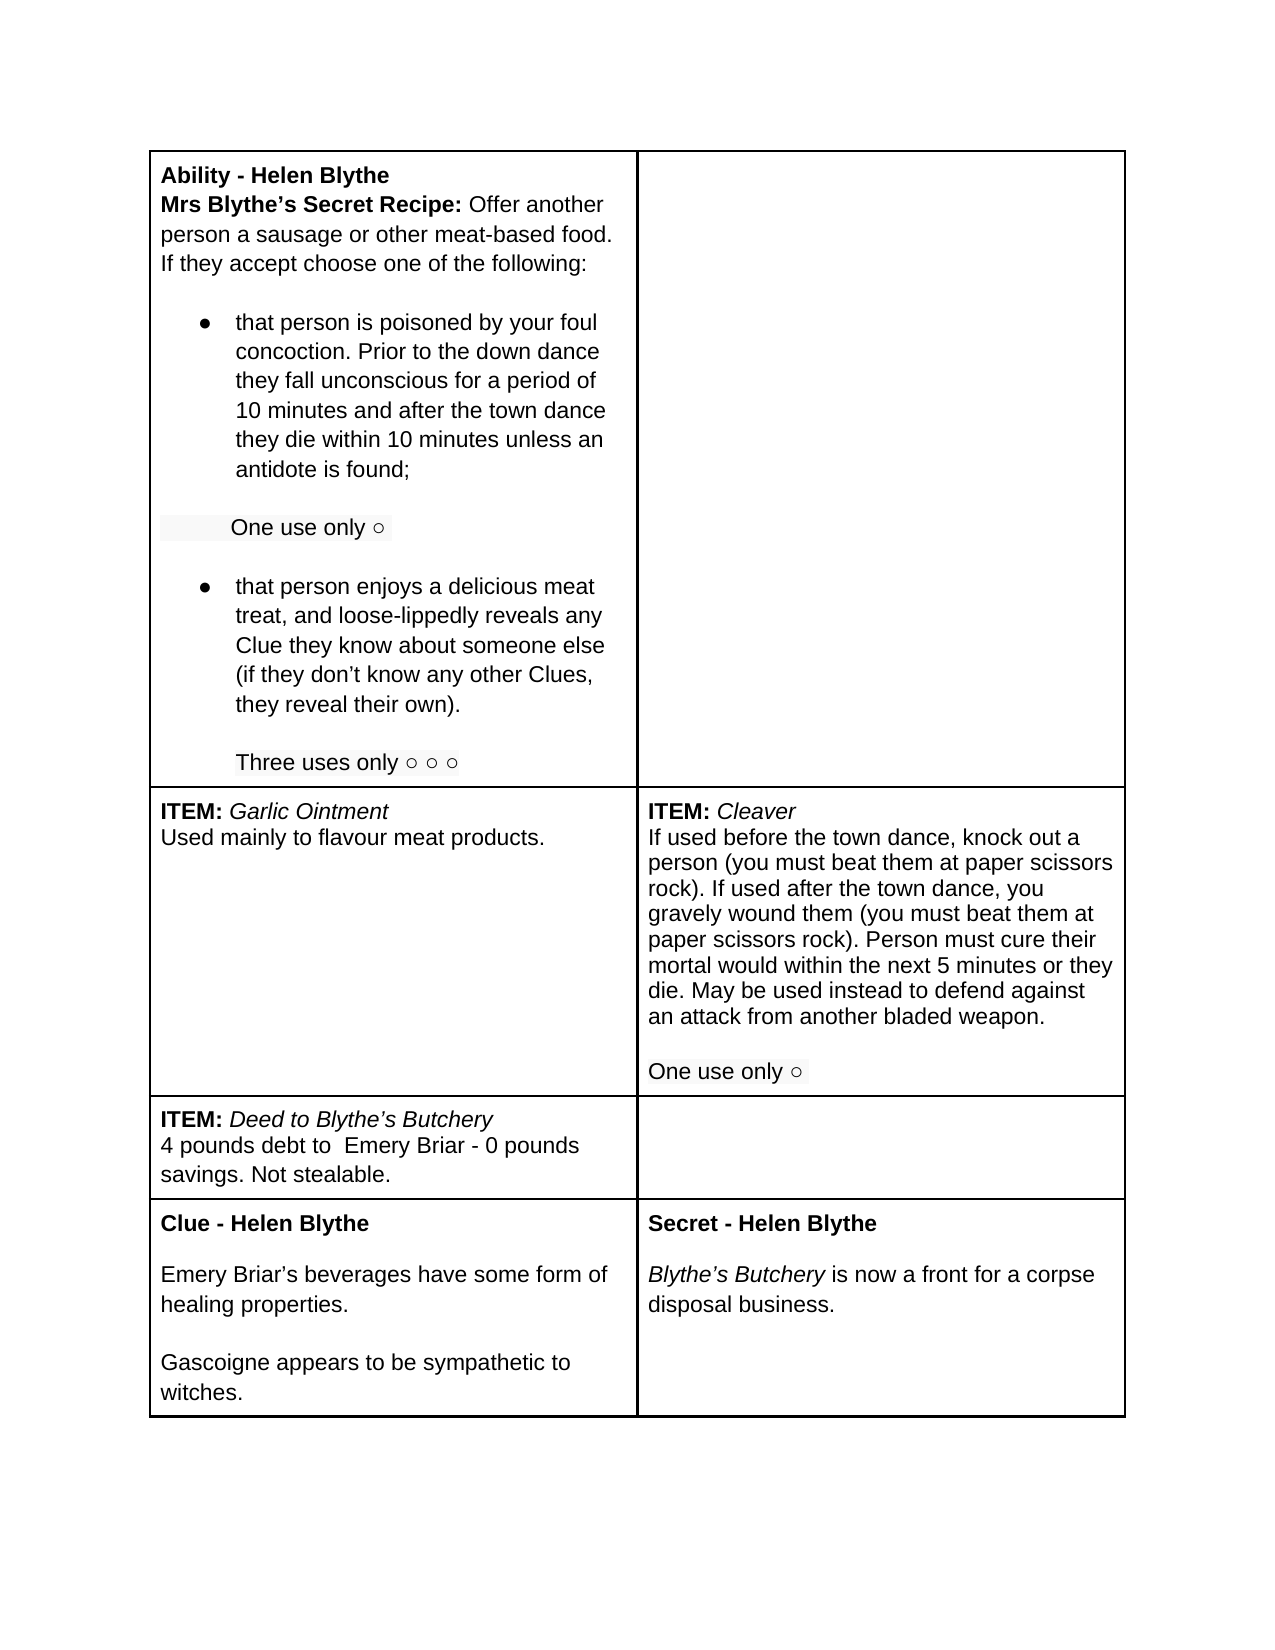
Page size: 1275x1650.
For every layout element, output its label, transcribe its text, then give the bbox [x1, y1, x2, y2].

table_header [639, 152, 1124, 786]
table_cell Clue - Helen Blythe Emery Briar’s beverages have some form of healing properties. Gascoigne appears to be sympathetic to witches. [151, 1200, 636, 1415]
table_cell ITEM: Cleaver If used before the town dance, knock out a person (you must beat them at paper scissors rock). If used after the town dance, you gravely wound them (you must beat them at paper scissors rock). Person must cure their mortal would within the next 5 minutes or they die. May be used instead to defend against an attack from another bladed weapon. One use only ○ [639, 788, 1124, 1094]
table_cell ITEM: Garlic Ointment Used mainly to flavour meat products. [151, 788, 636, 1094]
table_header Ability - Helen Blythe Mrs Blythe’s Secret Recipe: Offer another person a sausage or other meat-based food. If they accept choose one of the following: that person is poisoned by your foul concoction. Prior to the down dance they fall unconscious for a period of 10 minutes and after the town dance they die within 10 minutes unless an antidote is found; One use only ○ that person enjoys a delicious meat treat, and loose-lippedly reveals any Clue they know about someone else (if they don’t know any other Clues, they reveal their own). Three uses only ○ ○ ○ [151, 152, 636, 786]
table_cell ITEM: Deed to Blythe’s Butchery 4 pounds debt to Emery Briar - 0 pounds savings. Not stealable. [151, 1097, 636, 1198]
table_cell Secret - Helen Blythe Blythe’s Butchery is now a front for a corpse disposal business. [639, 1200, 1124, 1415]
table_cell [639, 1097, 1124, 1198]
